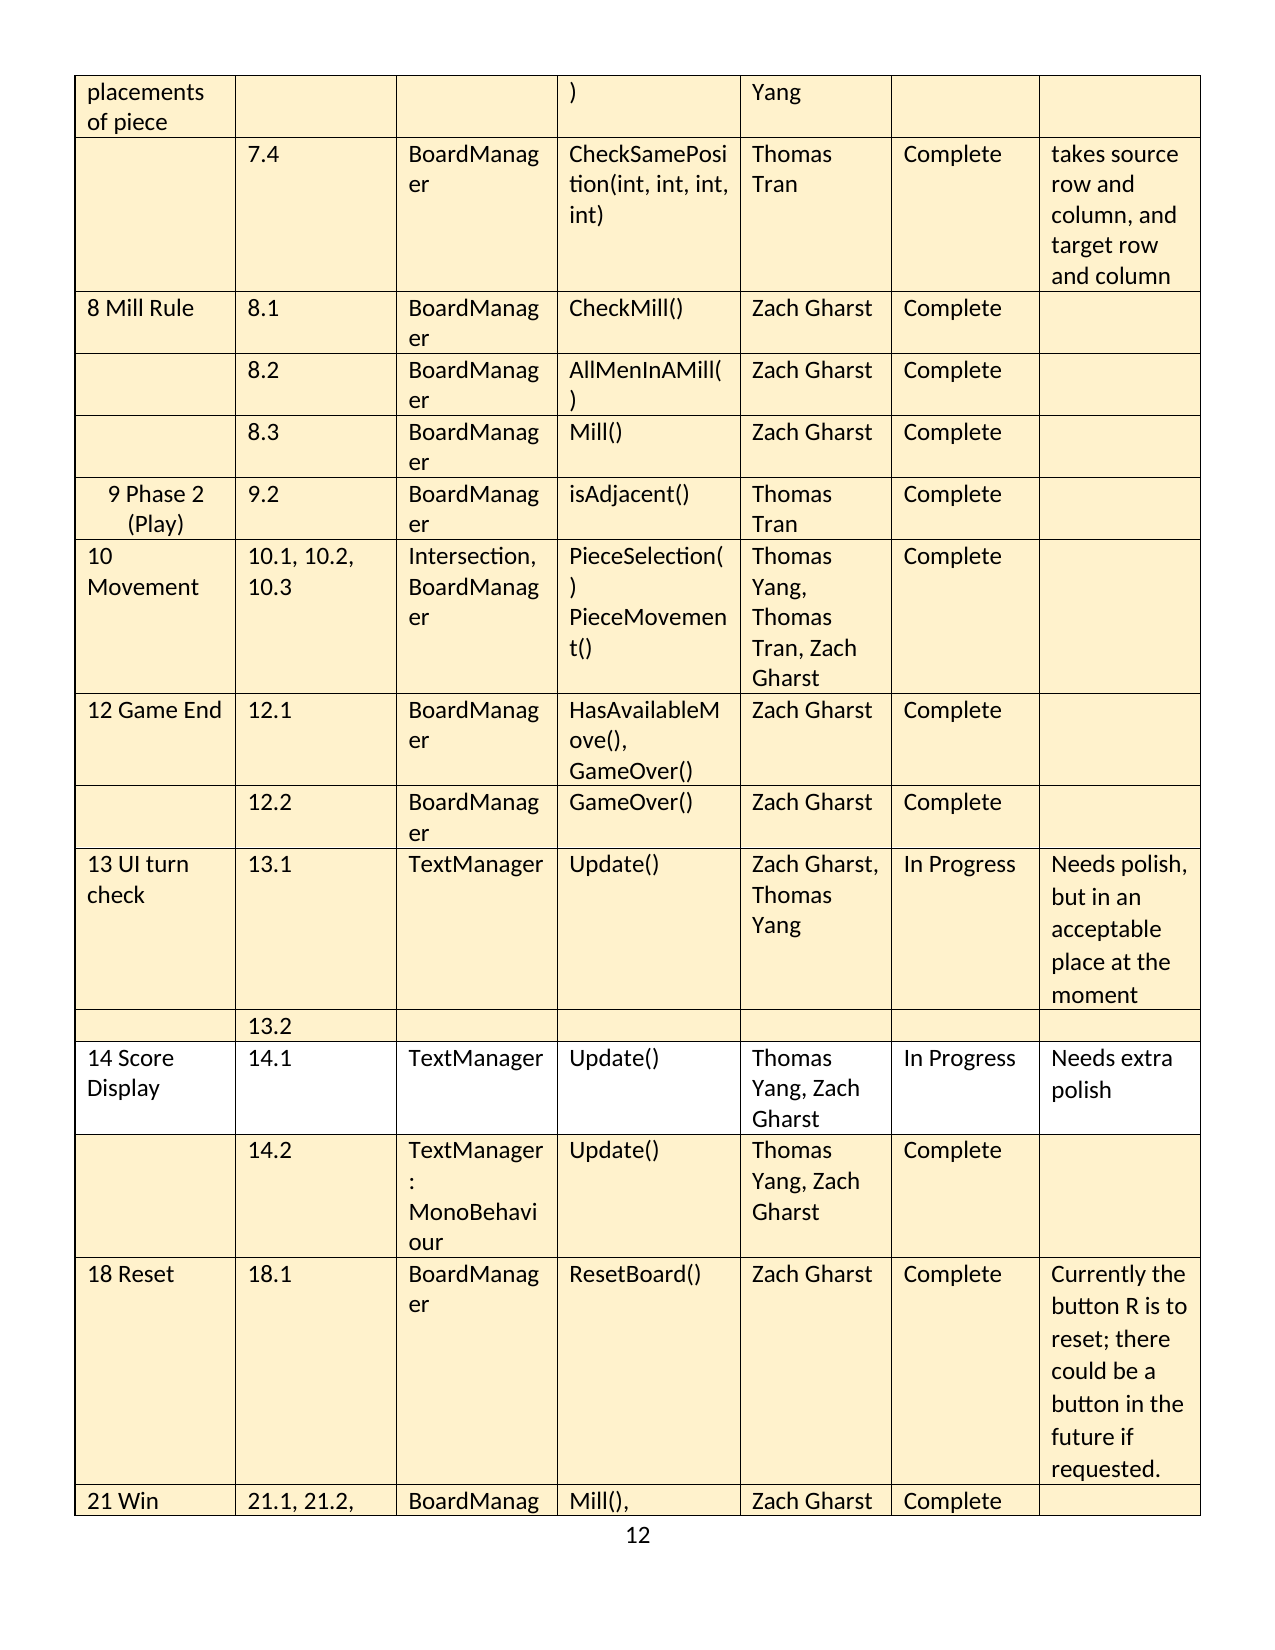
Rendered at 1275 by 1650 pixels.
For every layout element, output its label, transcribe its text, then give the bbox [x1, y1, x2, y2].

table_cell Zach Gharst [741, 786, 891, 847]
table_cell CheckSamePosition(int, int, int, int) [558, 138, 740, 291]
table_cell TextManager [397, 849, 557, 1009]
table_cell isAdjacent() [558, 478, 740, 539]
table_cell [892, 1010, 1039, 1041]
table_cell 8 Mill Rule [76, 292, 235, 353]
table_cell [76, 416, 235, 477]
table_cell [1040, 540, 1200, 693]
table_cell 12 Game End [76, 694, 235, 785]
table_cell [1040, 354, 1200, 415]
table_cell 9.2 [236, 478, 396, 539]
table_cell [1040, 1485, 1200, 1515]
table_cell [76, 138, 235, 291]
table_cell [397, 76, 557, 137]
table_cell 18 Reset [76, 1258, 235, 1484]
table_cell 13.1 [236, 849, 396, 1009]
table_cell PieceSelection() PieceMovement() [558, 540, 740, 693]
table_cell Zach Gharst [741, 1258, 891, 1484]
table_cell ResetBoard() [558, 1258, 740, 1484]
table_cell [892, 76, 1039, 137]
table_cell BoardManager [397, 416, 557, 477]
table_cell 10.1, 10.2, 10.3 [236, 540, 396, 693]
table_cell Update() [558, 1042, 740, 1133]
table_cell Currently the button R is to reset; there could be a button in the future if requested. [1040, 1258, 1200, 1484]
table_cell Zach Gharst [741, 416, 891, 477]
table_cell 13.2 [236, 1010, 396, 1041]
table_cell Zach Gharst [741, 1485, 891, 1515]
table_cell 14.2 [236, 1135, 396, 1257]
table_cell BoardManager [397, 1258, 557, 1484]
table_cell Mill(), [558, 1485, 740, 1515]
table_cell Zach Gharst [741, 292, 891, 353]
table_cell BoardManager [397, 354, 557, 415]
table_cell Update() [558, 1135, 740, 1257]
table_cell Needs polish, but in an acceptable place at the moment [1040, 849, 1200, 1009]
table_cell [1040, 786, 1200, 847]
table_cell [741, 1010, 891, 1041]
table_cell Thomas Yang, Thomas Tran, Zach Gharst [741, 540, 891, 693]
table_cell [1040, 76, 1200, 137]
table_cell Complete [892, 786, 1039, 847]
table_cell 13 UI turn check [76, 849, 235, 1009]
table_cell [397, 1010, 557, 1041]
table_cell 12.1 [236, 694, 396, 785]
table_cell 18.1 [236, 1258, 396, 1484]
table_cell Complete [892, 694, 1039, 785]
table_cell Thomas Yang, Zach Gharst [741, 1135, 891, 1257]
table_cell Zach Gharst [741, 694, 891, 785]
table_cell 21 Win [76, 1485, 235, 1515]
table_cell [76, 786, 235, 847]
table_cell Complete [892, 540, 1039, 693]
table_cell AllMenInAMill() [558, 354, 740, 415]
table_cell Update() [558, 849, 740, 1009]
table_cell Complete [892, 1135, 1039, 1257]
table_cell [76, 1135, 235, 1257]
table_cell In Progress [892, 1042, 1039, 1133]
table_cell 21.1, 21.2, [236, 1485, 396, 1515]
table_cell BoardManager [397, 478, 557, 539]
table_cell 14.1 [236, 1042, 396, 1133]
table_cell Yang [741, 76, 891, 137]
table_cell HasAvailableMove(), GameOver() [558, 694, 740, 785]
table_cell [1040, 416, 1200, 477]
table_cell [76, 354, 235, 415]
table_cell BoardManager [397, 694, 557, 785]
table_cell 9 Phase 2 (Play) [76, 478, 235, 539]
table_cell [1040, 1135, 1200, 1257]
table_cell BoardManager [397, 292, 557, 353]
table_cell CheckMill() [558, 292, 740, 353]
table_cell [1040, 478, 1200, 539]
table_cell BoardManag [397, 1485, 557, 1515]
table_cell Thomas Tran [741, 478, 891, 539]
table_cell [236, 76, 396, 137]
table_cell [558, 1010, 740, 1041]
table_cell [1040, 292, 1200, 353]
table_cell [1040, 1010, 1200, 1041]
table_cell Complete [892, 292, 1039, 353]
table_cell Complete [892, 138, 1039, 291]
table_cell 14 Score Display [76, 1042, 235, 1133]
table_cell TextManager : MonoBehaviour [397, 1135, 557, 1257]
table_cell Complete [892, 1485, 1039, 1515]
table_cell placements of piece [76, 76, 235, 137]
table_cell 8.3 [236, 416, 396, 477]
table_cell Intersection, BoardManager [397, 540, 557, 693]
table_cell Thomas Tran [741, 138, 891, 291]
table_cell Mill() [558, 416, 740, 477]
table_cell BoardManager [397, 138, 557, 291]
table_cell Thomas Yang, Zach Gharst [741, 1042, 891, 1133]
table_cell [1040, 694, 1200, 785]
table_cell Complete [892, 354, 1039, 415]
table_cell [76, 1010, 235, 1041]
table_cell GameOver() [558, 786, 740, 847]
table_cell Complete [892, 416, 1039, 477]
table_cell In Progress [892, 849, 1039, 1009]
table_cell takes source row and column, and target row and column [1040, 138, 1200, 291]
table_cell BoardManager [397, 786, 557, 847]
table_cell TextManager [397, 1042, 557, 1133]
table_cell Complete [892, 478, 1039, 539]
table_cell Needs extra polish [1040, 1042, 1200, 1133]
table_cell 10 Movement [76, 540, 235, 693]
table_cell Zach Gharst, Thomas Yang [741, 849, 891, 1009]
table_cell 8.1 [236, 292, 396, 353]
table_cell 8.2 [236, 354, 396, 415]
table_cell Complete [892, 1258, 1039, 1484]
table_cell 7.4 [236, 138, 396, 291]
table_cell 12.2 [236, 786, 396, 847]
table_cell Zach Gharst [741, 354, 891, 415]
table_cell ) [558, 76, 740, 137]
